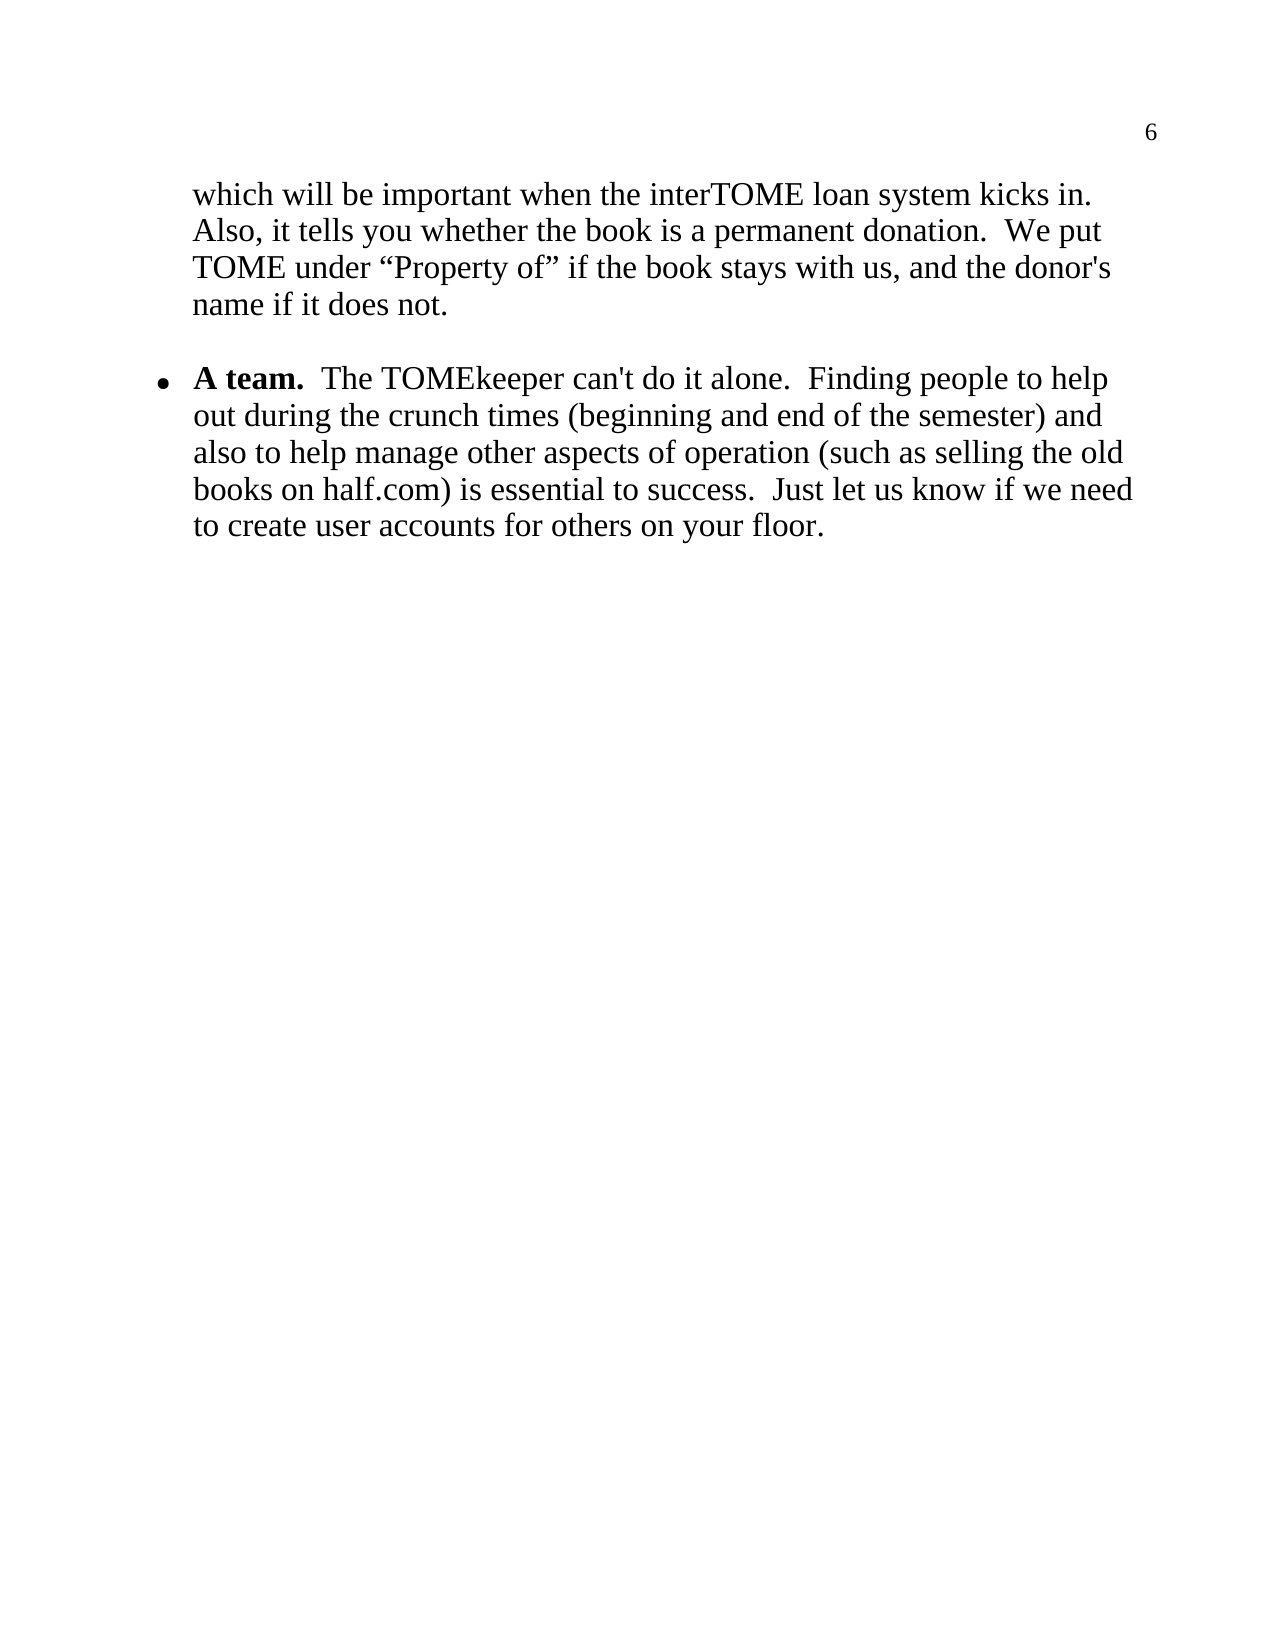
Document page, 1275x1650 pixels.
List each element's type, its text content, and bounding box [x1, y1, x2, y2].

list A team. The TOMEkeeper can't do it alone. Finding people to help out during the crunch times (beginning and end of the semester) and also to help manage other aspects of operation (such as selling the old books on half.com) is essential to success. Just let us know if we need to create user accounts for others on your floor. [156, 360, 1157, 544]
text which will be important when the interTOME loan system kicks in. Also, it tells you whether the book is a permanent donation. We put TOME under “Property of” if the book stays with us, and the donor's name if it does not. [192, 175, 1157, 323]
